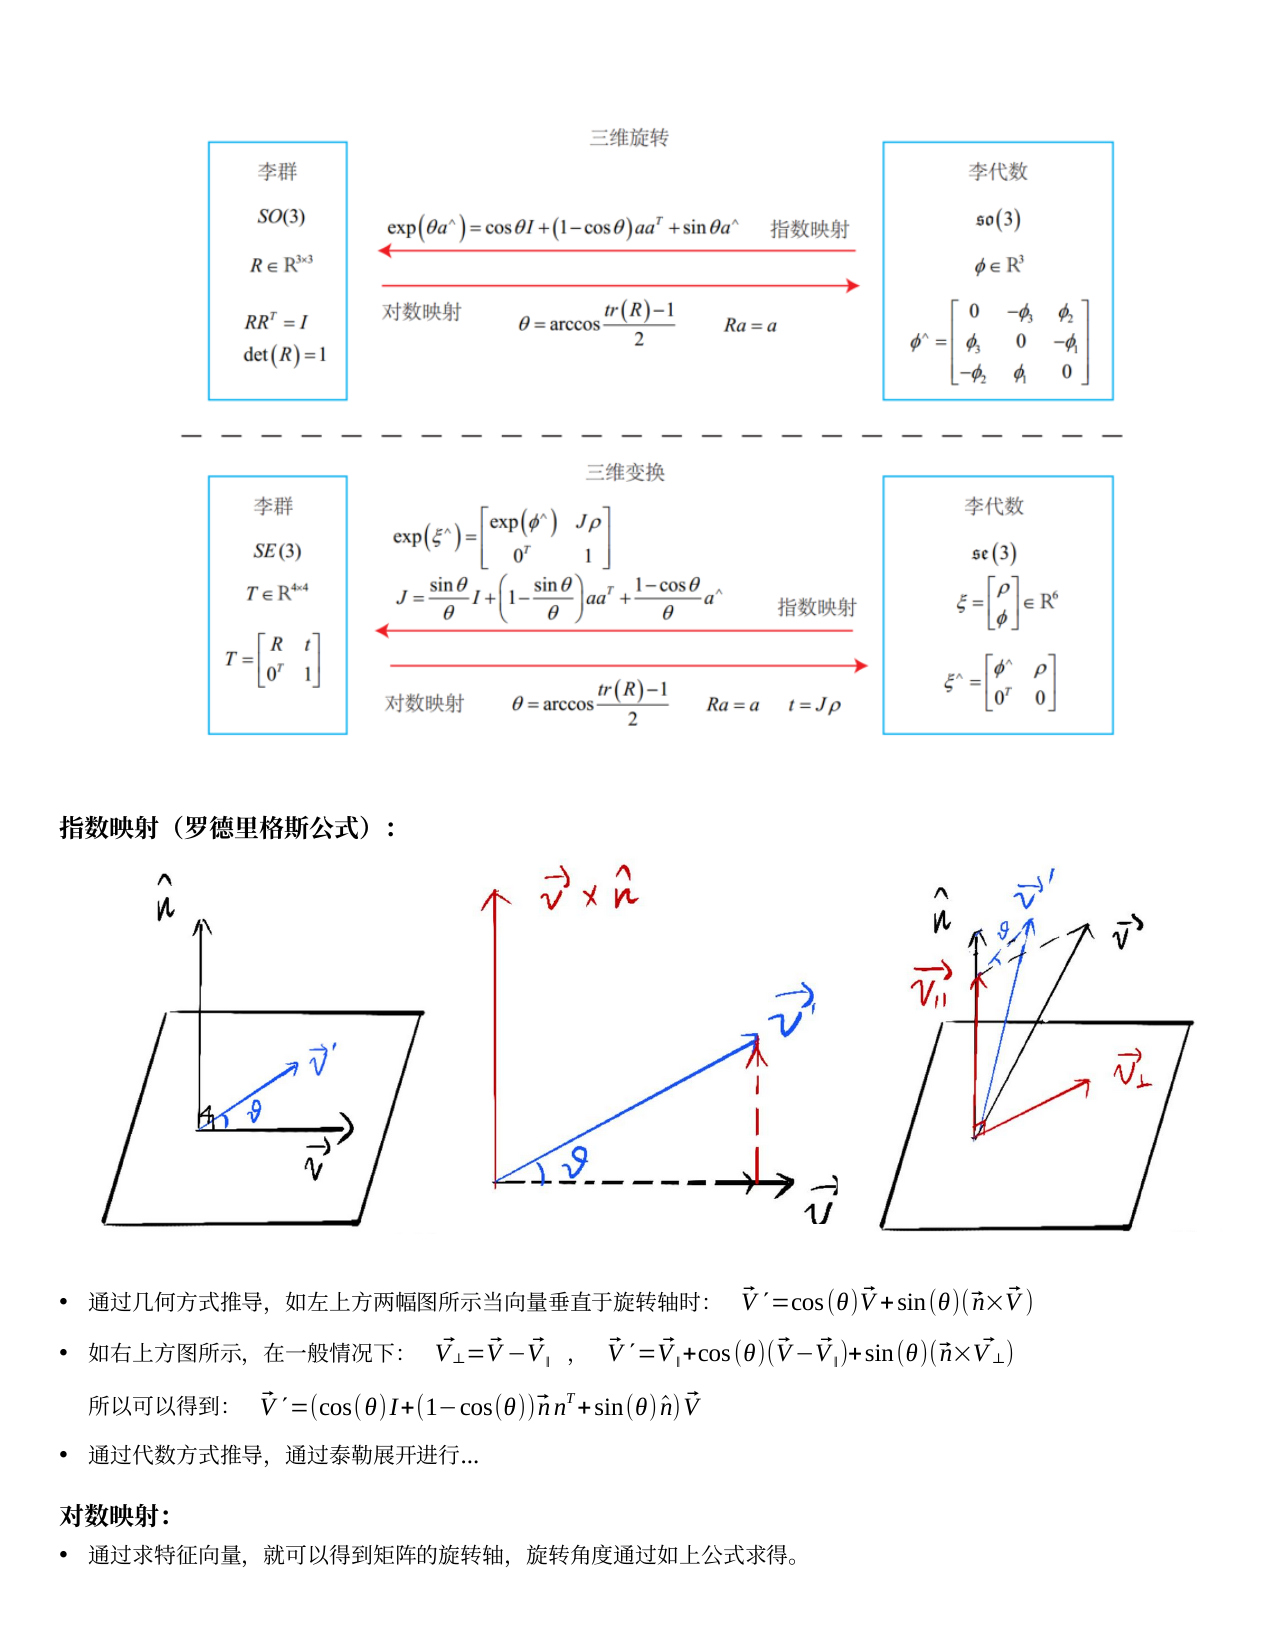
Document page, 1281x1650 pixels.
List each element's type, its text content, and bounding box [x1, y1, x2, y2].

list 通过求特征向量，就可以得到矩阵的旋转轴，旋转角度通过如上公式求得。 [59, 1543, 1222, 1569]
subtitle 对数映射： [59, 1502, 1222, 1531]
list 所以可以得到： [59, 1389, 1222, 1422]
list 如右上方图所示，在一般情况下：， [59, 1336, 1222, 1370]
subtitle 指数映射（罗德里格斯公式）： [59, 814, 1222, 843]
list 通过几何方式推导，如左上方两幅图所示当向量垂直于旋转轴时： [59, 1285, 1222, 1318]
list 通过代数方式推导，通过泰勒展开进行... [59, 1440, 1222, 1469]
picture [124, 110, 1157, 755]
picture [59, 855, 1222, 1234]
